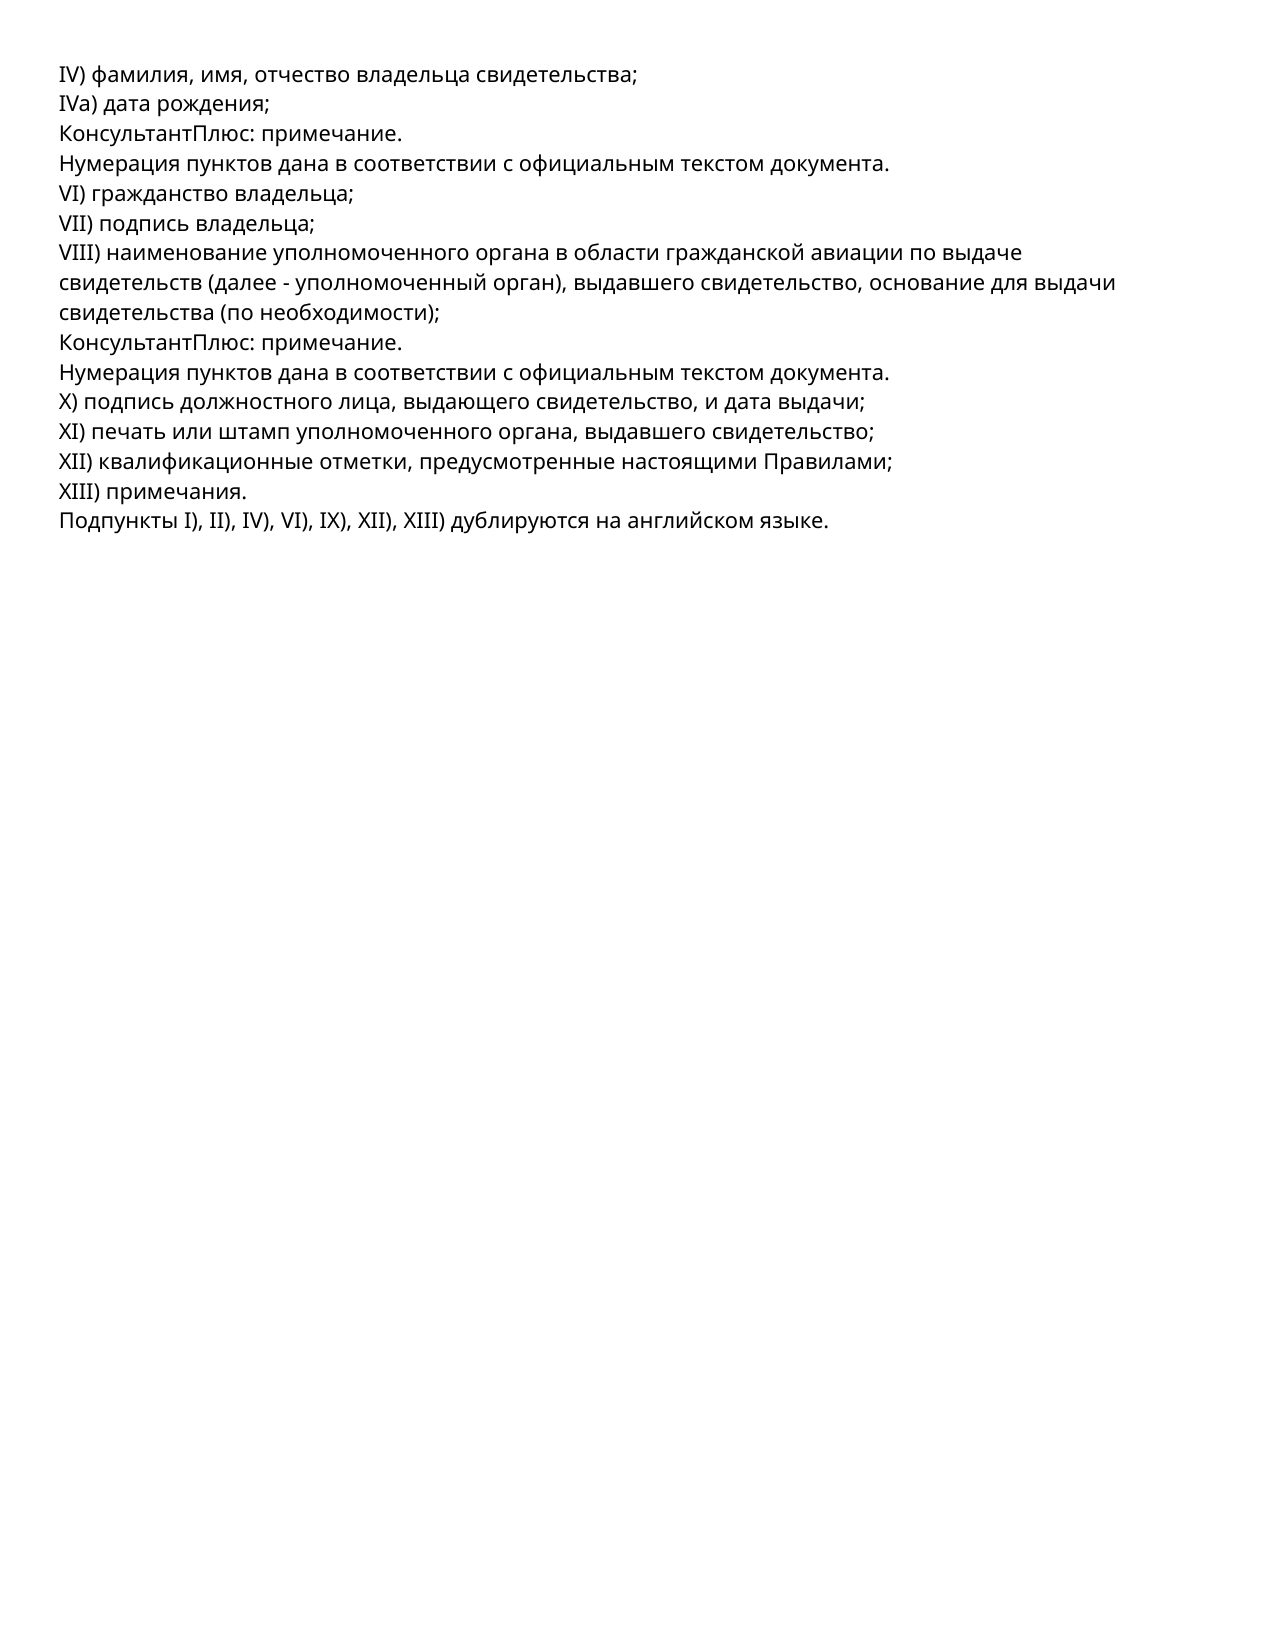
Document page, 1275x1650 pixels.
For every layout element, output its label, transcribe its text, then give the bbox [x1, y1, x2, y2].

text XII) квалификационные отметки, предусмотренные настоящими Правилами; [58, 446, 1216, 476]
text VI) гражданство владельца; [58, 178, 1216, 207]
text КонсультантПлюс: примечание. [58, 327, 1216, 356]
text IVa) дата рождения; [58, 88, 1216, 118]
text X) подпись должностного лица, выдающего свидетельство, и дата выдачи; [58, 386, 1216, 416]
text XI) печать или штамп уполномоченного органа, выдавшего свидетельство; [58, 416, 1216, 446]
text Подпункты I), II), IV), VI), IX), XII), XIII) дублируются на английском языке. [58, 505, 1216, 535]
text IV) фамилия, имя, отчество владельца свидетельства; [58, 58, 1216, 88]
text Нумерация пунктов дана в соответствии с официальным текстом документа. [58, 356, 1216, 386]
text свидетельства (по необходимости); [58, 297, 1216, 327]
text Нумерация пунктов дана в соответствии с официальным текстом документа. [58, 148, 1216, 178]
text свидетельств (далее - уполномоченный орган), выдавшего свидетельство, основание для выдачи [58, 267, 1216, 297]
text VIII) наименование уполномоченного органа в области гражданской авиации по выдаче [58, 237, 1216, 267]
text КонсультантПлюс: примечание. [58, 118, 1216, 148]
text VII) подпись владельца; [58, 207, 1216, 237]
text XIII) примечания. [58, 476, 1216, 505]
